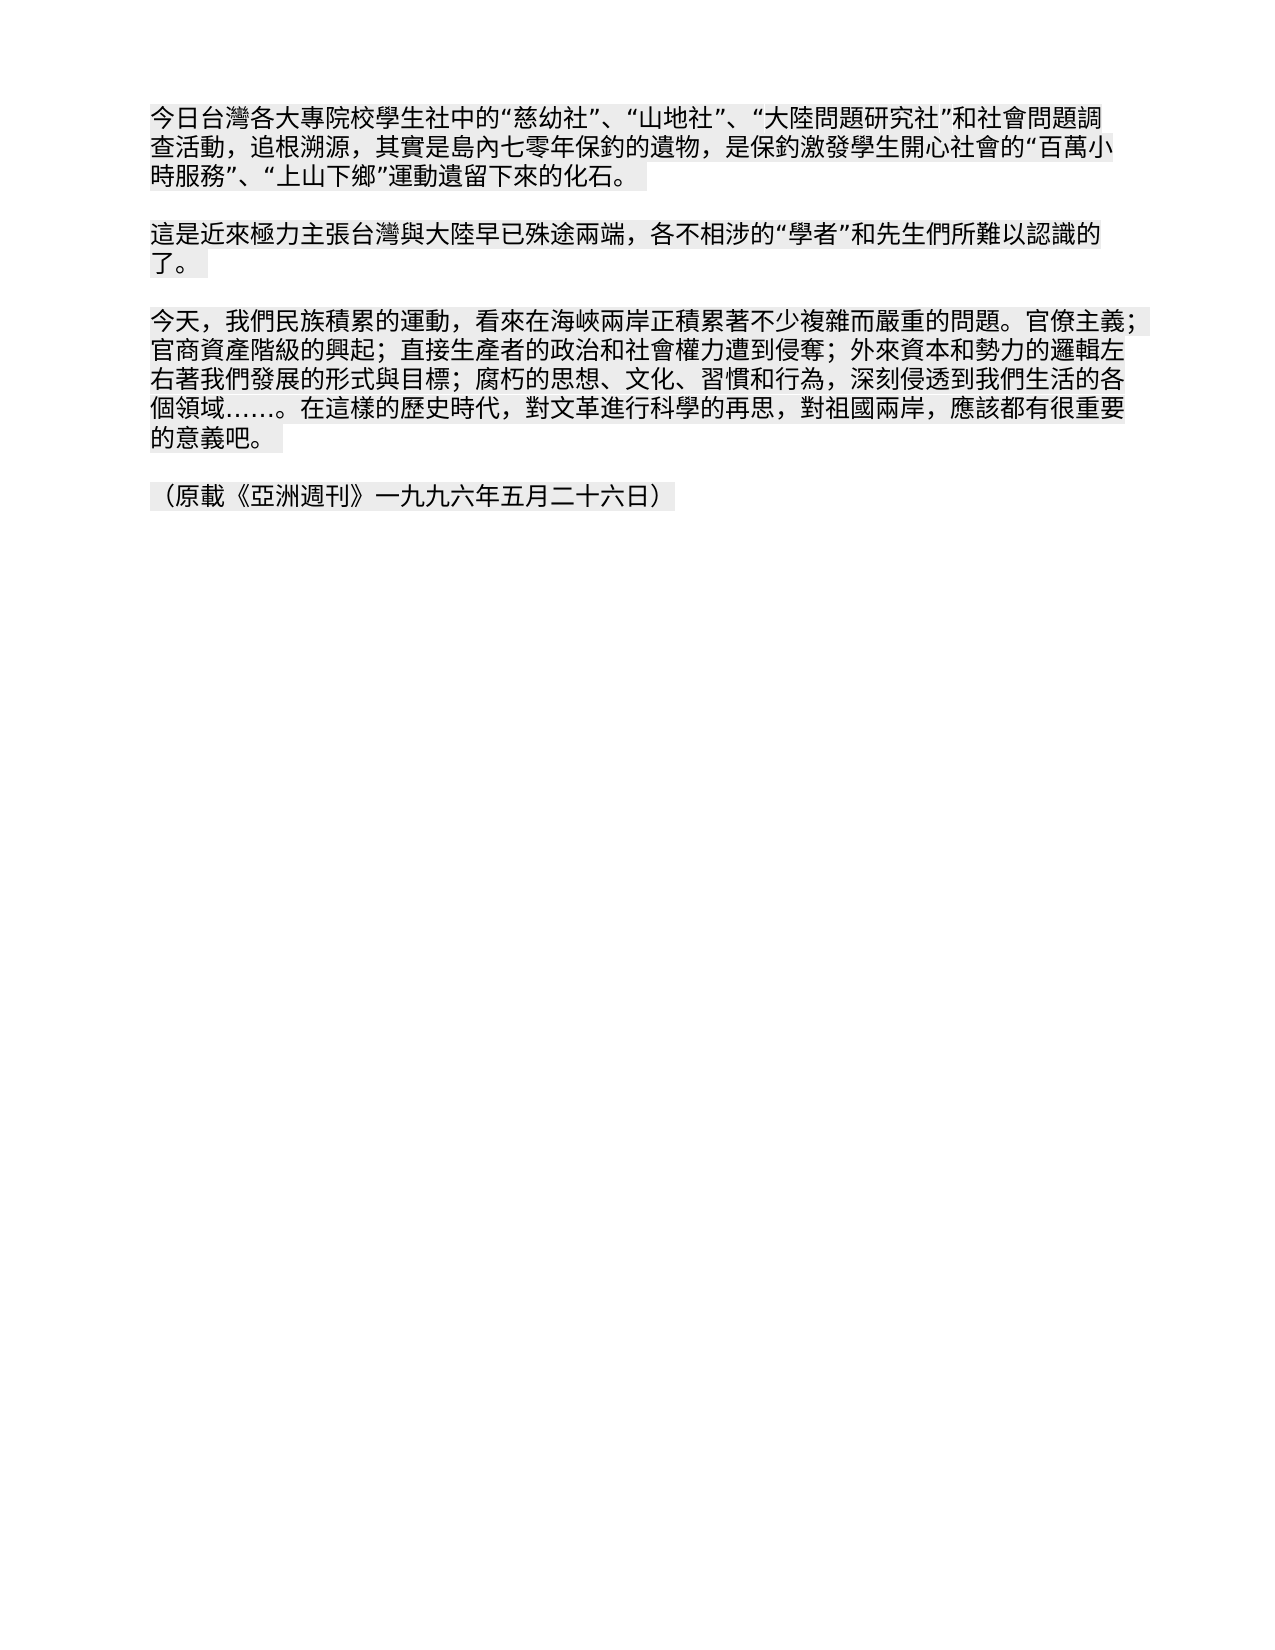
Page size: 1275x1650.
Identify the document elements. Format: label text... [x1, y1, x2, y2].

text 昨天，陳映真先生在北京八寶山舉行遺體告別。在群眾弔唁結束后，陳先生的友人們，為他齊唱了一首《安息歌》： “安息吧，死難的同志 別再為祖國擔憂 你流的血照亮著路 我們會繼續前進 你是民族的光榮 你為愛國而犧牲 冬天有淒涼的風卻是春天的搖籃。。。。” 我電腦中保存了一張照片，是陳映真先生的一頁手跡： “文學為的是 使喪志的人重新燃起希望 使受凌辱的人找回尊嚴 使悲傷的人得着安慰 使沮喪的人恢復勇氣” 這是陳先生的文學態度，他也是這樣一直關注著被遺忘的弱勢者。他去世那幾天，大陸不少關於他的文章。其中有個醒目的標題“孤獨的理想主義者”，我想，正如陳先生說“從來沒熱鬧過，又何來孤獨”，非但不孤獨，我看陳先生才剛上路，會有越來越多人認識他，親近他。 轉載一篇兩年前第一次看到的文章，也因此，我知道台灣有個作家叫陳映真。 --------------------- 陳映真：我在台灣所體驗的文革 我二十一歲時的一九五八年，在台北市牯嶺街舊書攤上尋找中國三十年代文學作品之餘，極其偶然地接觸了三十年代的社會科學書籍，改變了半生命運。《大眾哲學》、《政治經濟學教程》、《聯共黨史》、《馬列選集》（莫斯科外語出版社，第一卷）、《中國的紅星》（即《西行漫記》日文本），抗戰期間出版的毛澤東論文小冊子（如《論持久戰》、《論人民民主專政》）乃至六十年代初發表的《關於正確處理人民內部矛盾》（日譯本），完全改變我對於人、對於生活、對於歷史的視野。 大學畢業不久的一九六三年，中蘇共之間爆發了大規模的理論論爭。而中共竟把這理論鬥爭訴諸於大陸全民。將針鋒相對往返中共中央和蘇共中央的、嚴肅而絕不易讀的論文，一日數次透過電台廣播。而在台灣的我則必一日數次躲在悶熱的被窩裡偷偷地、仔細地收聽這些把中蘇共理論龜裂公諸於世的、於我為驚天動地的論爭。 在論爭中，中共對蘇共分析蘇聯國家和蘇聯黨為“全民國家”和“全民黨”，提出尖銳的批判，認為社會主義國家在向著共產主義過渡的全過程中，仍然存在著階級，也就仍然有階級鬥爭。當一九六六年大陸再次以驚人的形式宣告了“無產階級文化大革命”的豋場，我便自然地以“九評”中提起的持續革命論和反修正主義的觀點，去理解這史無前例的運動了。 我的詫奇的眼光，看到文革的火炬在全世界引發了激動的回應。在東京大學，學生佔據系辦公室，批判權威教授，要求教育革命；在法國，“巴黎五月”使戴高樂下台，開展了新的思想運動；在美國，民歌復興運動、言論自由運動、反越戰運動、反種族歧視運動……風起雲湧。我讀著題為《公社國家之成立》的日語論文，論證著中國的文革如何體現了巴黎公社運動中工人起而建造階級的國家政權的傳統，宣說“一個新的人類、新的文明、新的國家政權正在中國的地平線上升起……”而心懷激動。 於是，在一九六八年，我懷著這文革的激動被捕，接受拷訊、走進了黑牢。 但這一段屬於我私人生活歷程中的文革，並沒有在我投獄後對我宣布其結束。 兩岸分離使歷史脫臼 一九六九年底，我被移送到台東縣泰源監獄。七零年初，即使從開著“天窗”的報紙，我們也敏銳地感覺到囚壁外的世界在急速地變化。我知道了保釣愛國運動和它的左右分裂與鬥爭；我知道了保釣左翼思潮在島內引發了一場“現代詩的論爭”。 一九七五年我出獄回家，著手蒐集關於保釣和文革的文獻，看到了兩岸分斷所造成的歷史的脫臼。一九四九年，人民共和國建政。經過了十七年的建設和探索，實務派的幹部對於進一步發展經濟、穩定現有秩序，有迫切的要求。但以毛澤東為中心的政團，則憂心開發主義背後的資本主義性質，憂心要求穩定和秩序的背後的官僚主義、封建主義和黨群關係的剝離、工農同盟的弱體化……。這是一場對待革命後的中國所面臨的問題時，是要右向改革（實務派）還是左向改革（毛派）的大爭論。 然而，來自白色的港台、在保釣運動前基本上對中國革命一無所知、甚或保持偏見的保釣左派留學生，卻在短短幾年保釣運動中辛勤而激動地補了大量的課，不少人經歷了觸及靈魂深處的轉變。他們從一個丟失祖國的人變成一個重新認識而且重新尋著了祖國的人。他們更換了全套關於人、關於人生、關於生活和歷史的價值和觀點。有不少人為此付出了工作、學位甚至家庭的代價，卻至今無悔。祖國的分斷使歷史脫臼，運動則使歷史初初癒合。 四九年底到五三年的反共恐怖肅清，使日帝下殖民地台灣艱難發展的民族解放論的傳統為之毀滅。這段毀滅絕不只是殘酷的屠殺，而是一代民族／民主運動的、民族解放鬥爭的哲學、社會科學和審美（文學藝術）這些體系的正統和傳統在台灣的滅絕。一九五零年以後，正是在這肅清的血腥的空白上，移入了美國“自由主義”、“民主” 、“資本主義”、 “反共” ……這些冷戰的意識形態，一直到今天，成為戰後台灣的主流思潮。 保釣打開思想空間 然而，幾乎整整一個七十年代，保釣運動卻奇跡一般地打開了一塊反主流、反冷戰的思潮的空間──現代詩批判、學術中國化運動和鄉土文學論爭。在冷戰與內戰交織的白茫茫的荒野上，提出了關心工農、反對帝國主義、民眾文學、民族文學、文學藝術的民族性和階級性、台灣經濟的殖民地性……這些尖銳的口號。 然而，沒有保釣左派，就沒有這一段“脫冷戰”的思想運動，而沒有中國大陸的文革，就沒有保釣左翼──也就沒有七十年代的現代詩批判，沒有學術中國化運動，更沒有著名的鄉土文學運動。 全盤否定文革失於輕薄 文革結束之後不久，大陸主流的文革論是對文革的全面否定。然而，文革結束後二十年的今日，據說在海外年輕一代大陸留學生中正在發展新的文革研究，對“全盤否定”的主流論說，提出深刻的質疑。如果歷史把文革的實體之研究交給文革結束前幾年才出生的一代，那麼，即使不曾直接經歷過文革的台灣的年輕一代，大可不必因沒友直接、間接的文革體驗而謙讓研究和建構文革論的大義名份吧。 文革是一段複雜的萬端的歷史。三十年後的今天，要否定文革勢必和搞全盤肯定文革一樣不能不失於輕薄。例如在“開放改革”中沒有得到好處的廣大的人們，今日重讀毛澤東在文革期間主張階級和階級鬥爭的持續性存在；反對官僚主義和封建主義；黨裡面存在著“走資本主義的當權派”；舊社會的文化、思想、習慣正在復活……這些言論，仍然會激起很深的共鳴。 八十年代後期，隨著蘇聯和東歐的解體而宣告結束的冷戰，使美國成為單極獨霸的霸權，而“意識形態的終結”、‘自由’、‘民主’、私人企業、無盡的經濟繁榮……宣告了最後的歷史性勝利──而共產主義運動終於宣告徹底的“失敗”的說法，也成了世界性主流的論述。這些說法，透過西方長春藤菁英校園的講壇，透過西方強大的大眾傳播不斷地再生產，也透過全球化的資本循環運動，終致全面湮滅、歪曲和否定廣泛殖民地／半殖民地百年來民族解放運動中追求人和民族終極之解放、和平與進步的思潮，以及這思潮的正當性與正統性。 國際共產主義運動──民族、階級和人民的真實的自由與解放運動，被全面虐畫化，受盡誹謗和嘲笑。而作為這民族解放運動史中重要環節的、中國的無產階級文化大革命，就更難於不受盡謗瀆和嘲謔了。 然而歷史的現實是，這文革非但翻動過中華萬里江山、神州大地，也曾越過封斷的海峽，強大地影響了台灣，在戰後反共／冷戰思潮全面支配五十多年的歷史的冰天雪地裡，撞開七十年代整整十年思想上的脫冷戰時期，踵繼了從四六年到五二年間以在台的中共地下黨為中心的民族／民主運動的傳統，並且具體地引發了“現代詩論戰”和“鄉土文學論戰”等重要的思想運動。 今日台灣各大專院校學生社中的“慈幼社”、“山地社”、“大陸問題研究社”和社會問題調查活動，追根溯源，其實是島內七零年保釣的遺物，是保釣激發學生開心社會的“百萬小時服務”、“上山下鄉”運動遺留下來的化石。 這是近來極力主張台灣與大陸早已殊途兩端，各不相涉的“學者”和先生們所難以認識的了。 今天，我們民族積累的運動，看來在海峽兩岸正積累著不少複雜而嚴重的問題。官僚主義；官商資產階級的興起；直接生產者的政治和社會權力遭到侵奪；外來資本和勢力的邏輯左右著我們發展的形式與目標；腐朽的思想、文化、習慣和行為，深刻侵透到我們生活的各個領域……。在這樣的歷史時代，對文革進行科學的再思，對祖國兩岸，應該都有很重要的意義吧。 （原載《亞洲週刊》一九九六年五月二十六日） [150, 75, 1125, 511]
